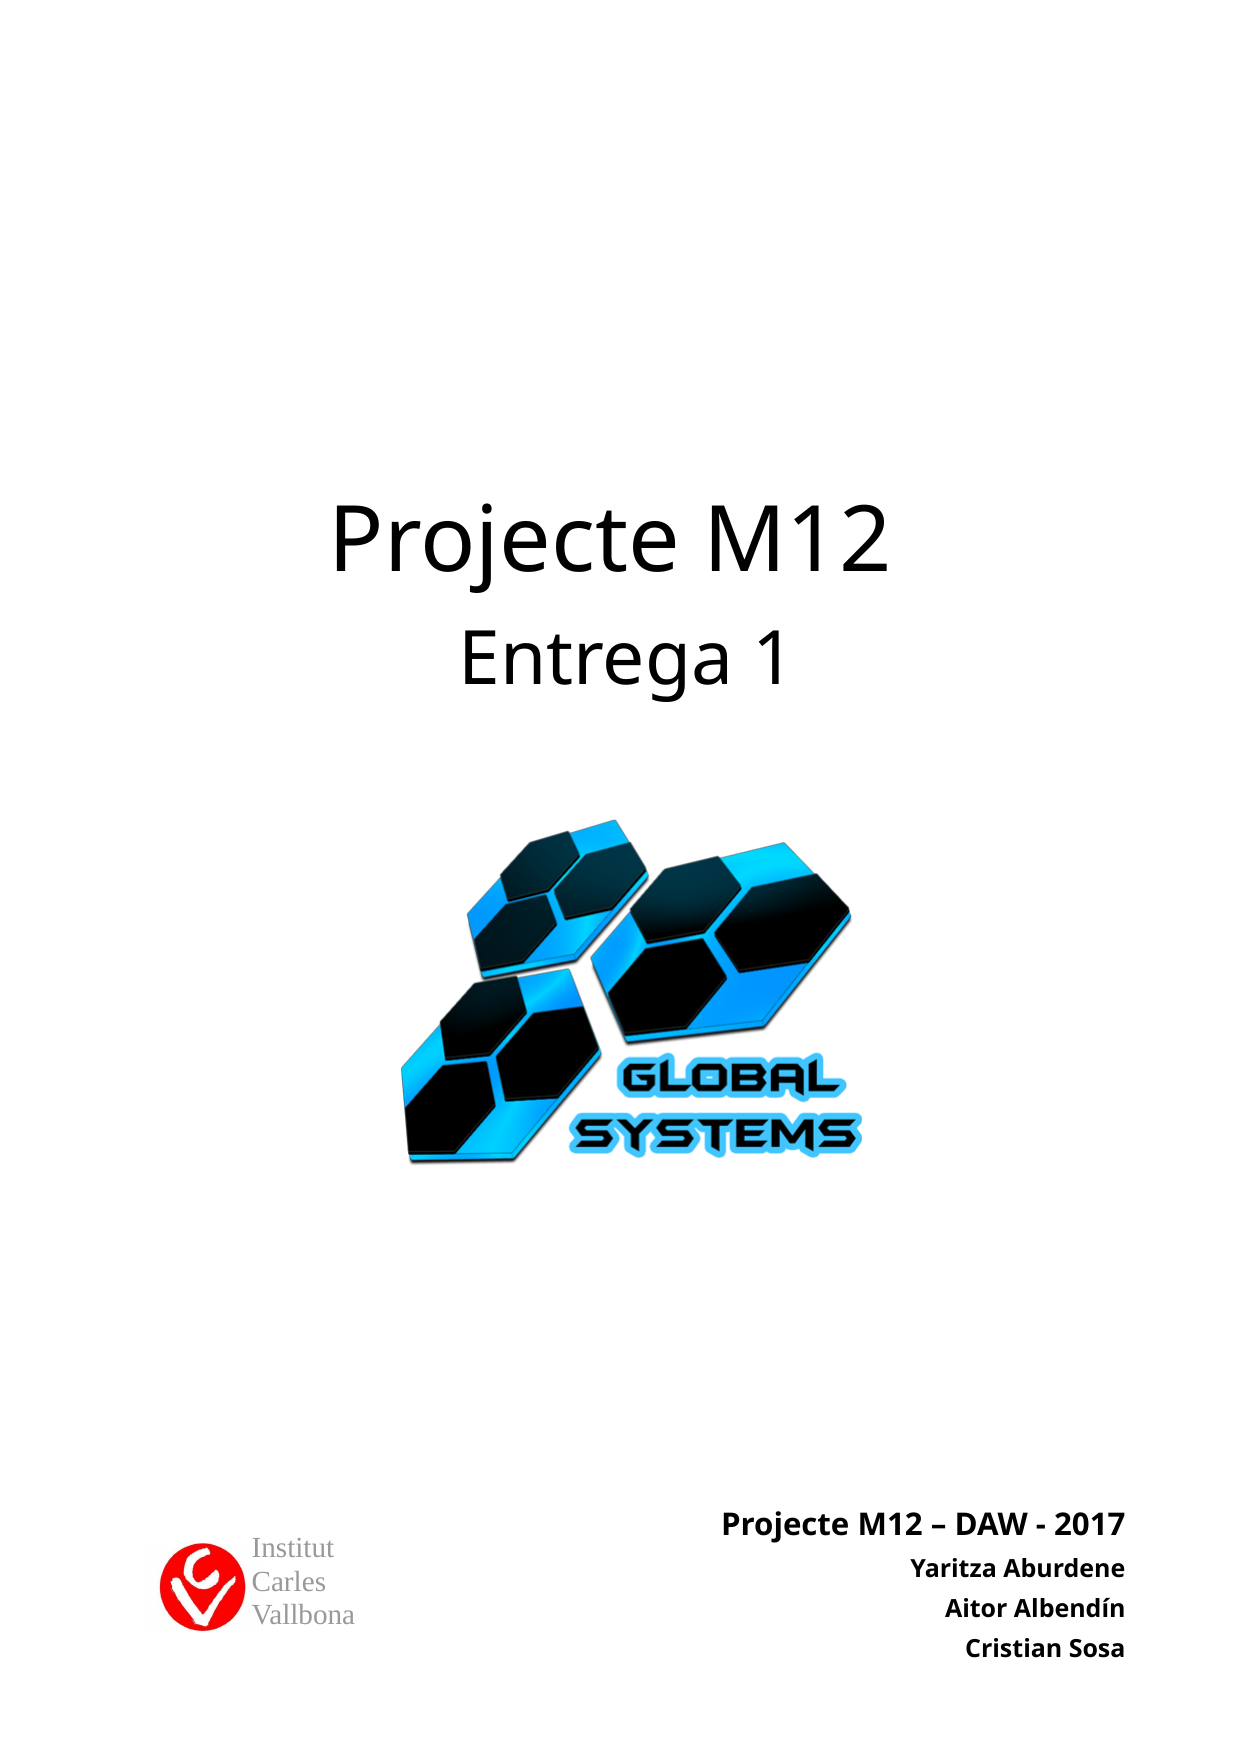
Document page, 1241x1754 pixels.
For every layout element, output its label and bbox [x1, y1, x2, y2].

picture [137, 1542, 270, 1634]
picture [382, 731, 882, 1232]
